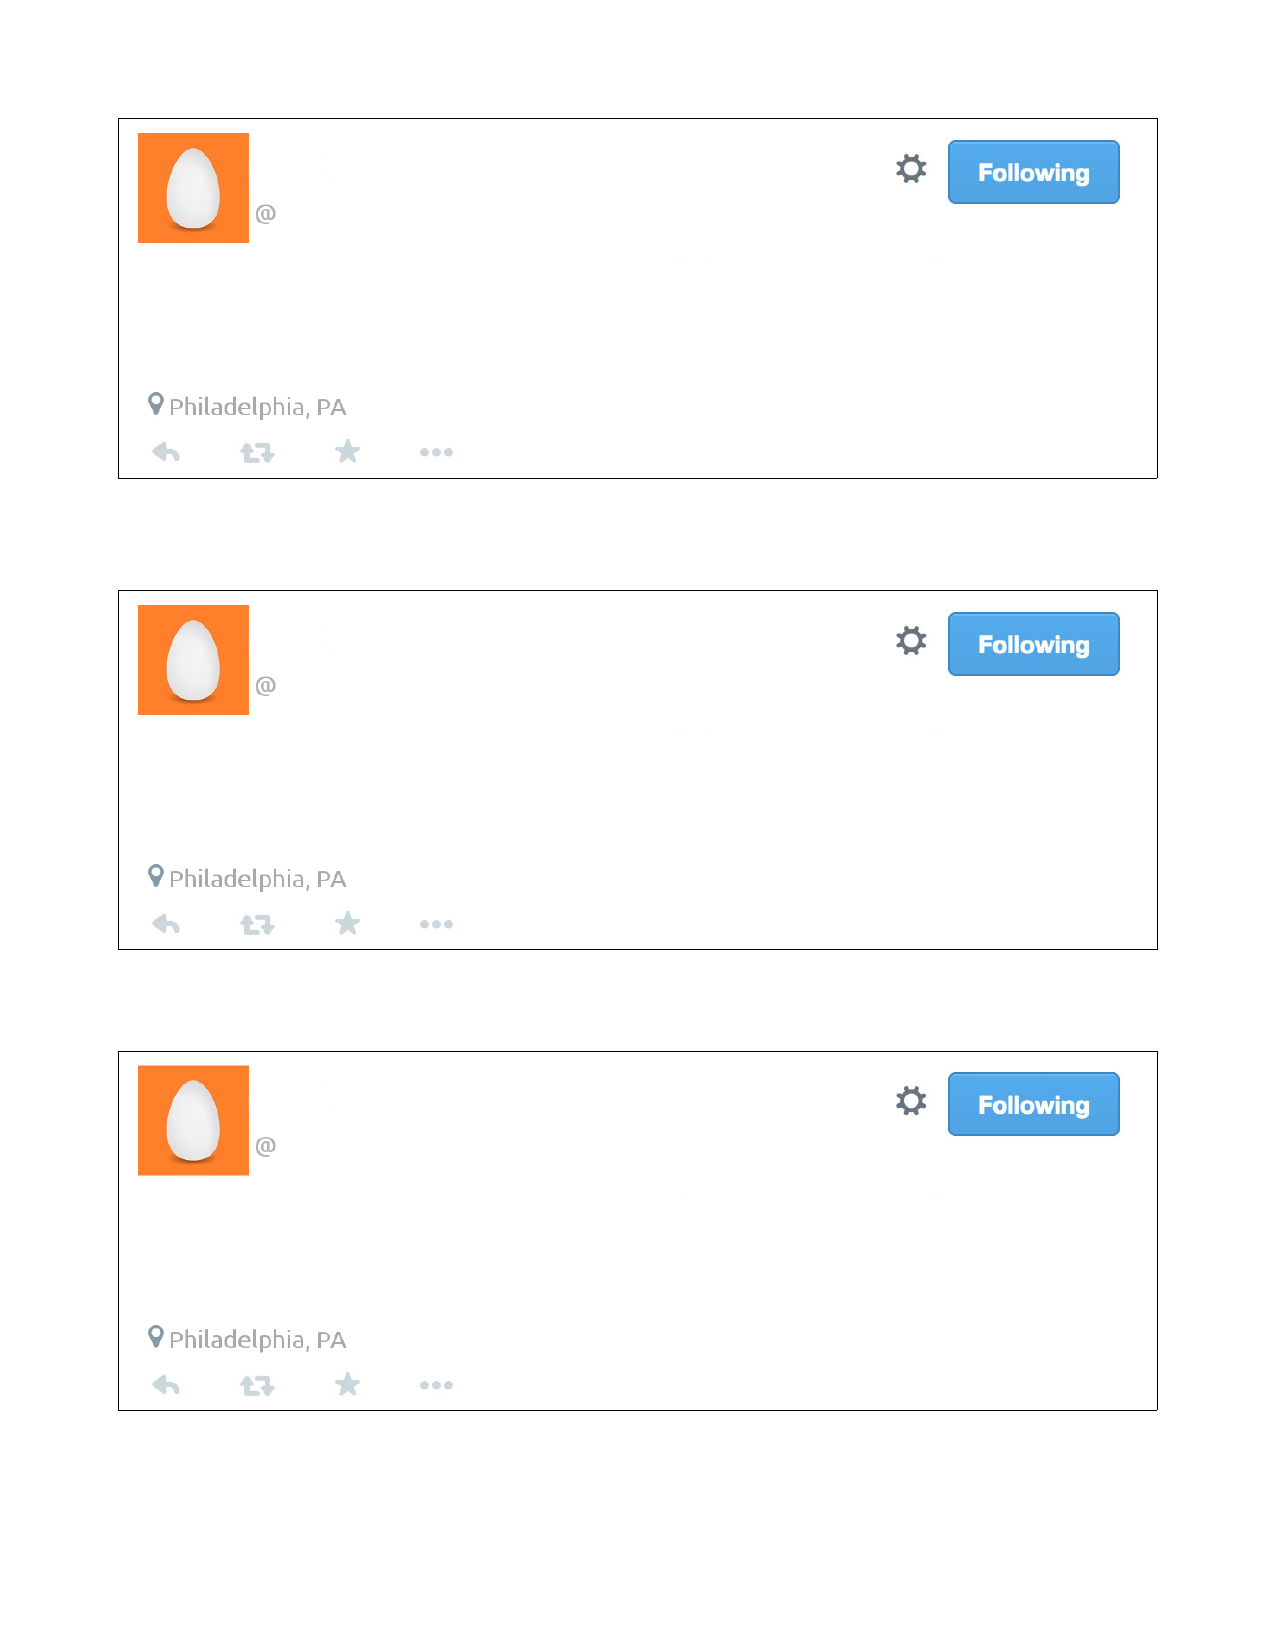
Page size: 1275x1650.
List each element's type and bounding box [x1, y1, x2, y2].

picture [121, 593, 1154, 947]
picture [121, 121, 1154, 475]
picture [121, 1054, 1154, 1408]
